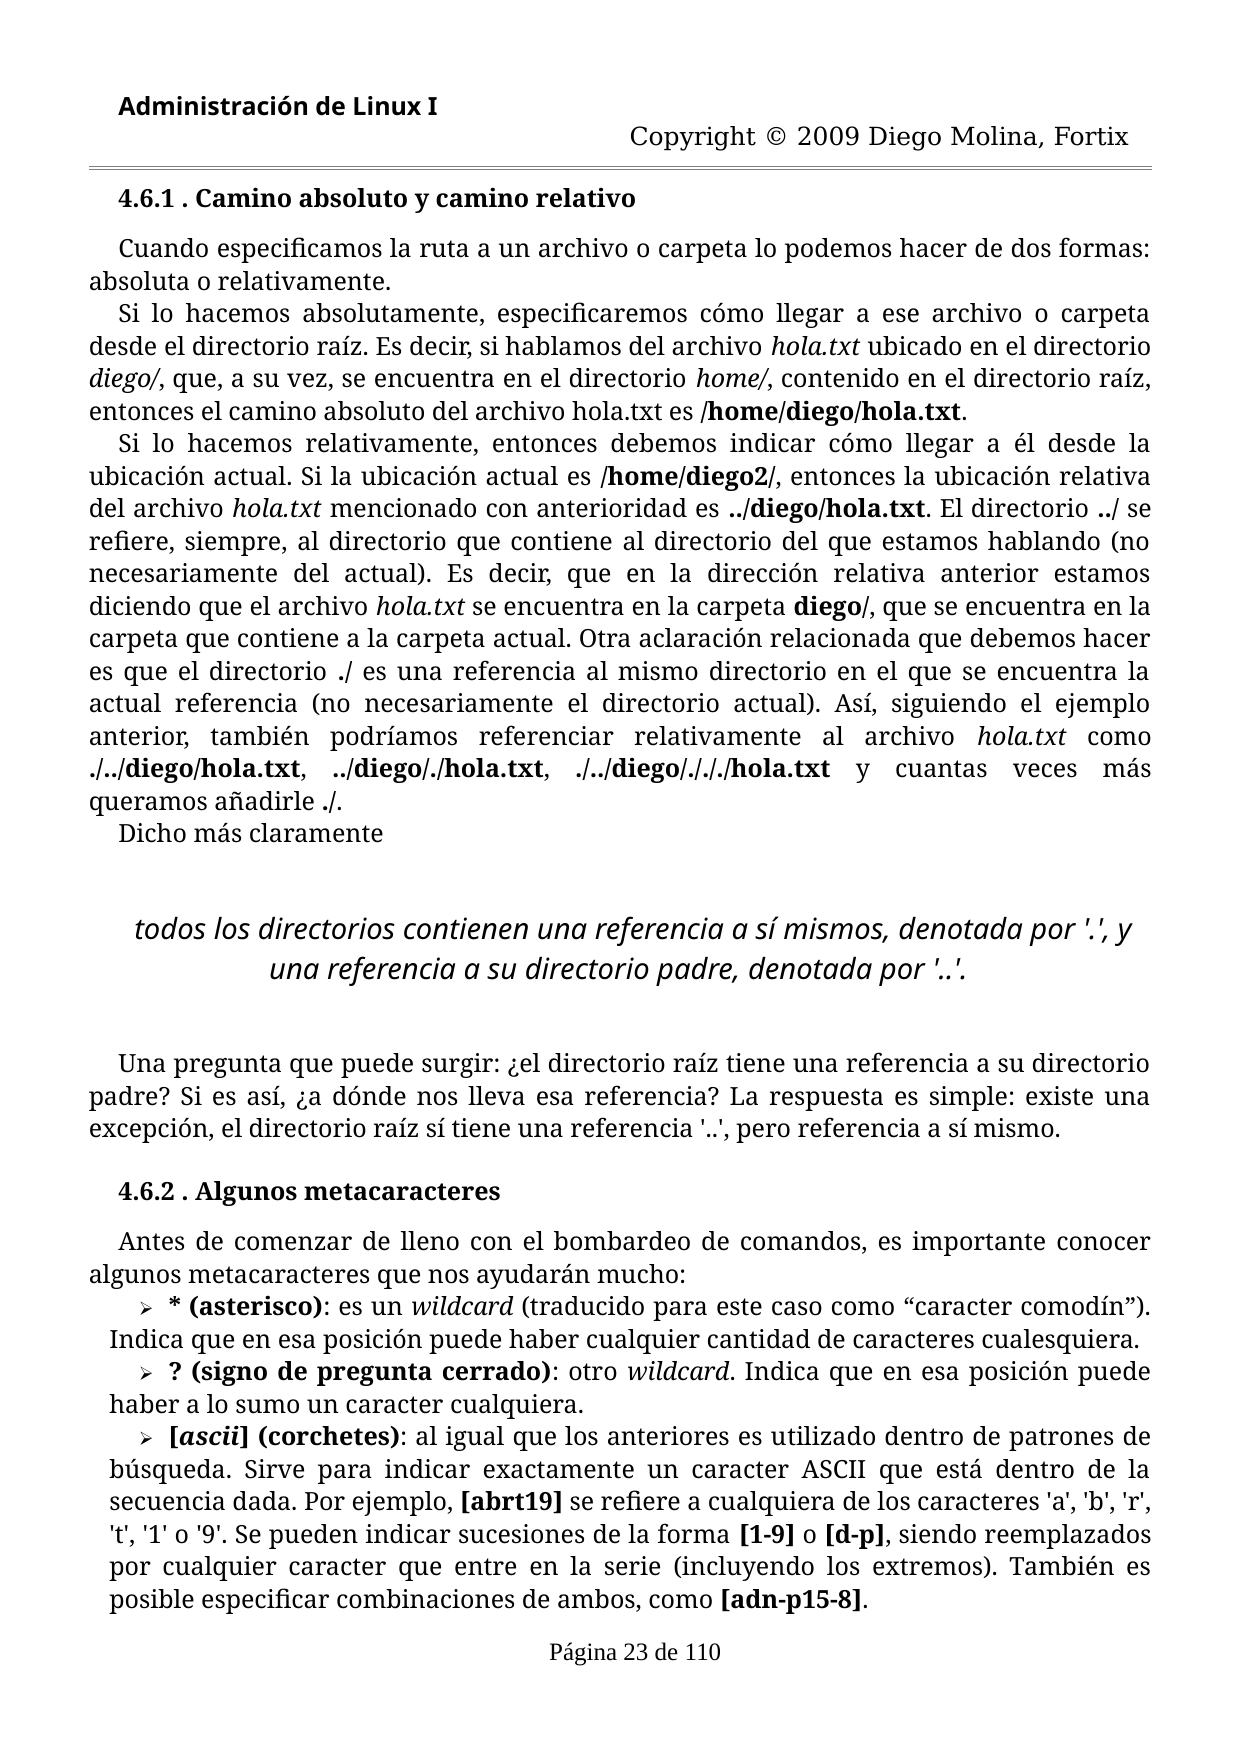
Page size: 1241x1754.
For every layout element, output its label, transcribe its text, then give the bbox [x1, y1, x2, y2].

text Si lo hacemos absolutamente, especificaremos cómo llegar a ese archivo o carpeta desde el directorio raíz. Es decir, si hablamos del archivo hola.txt ubicado en el directorio diego/, que, a su vez, se encuentra en el directorio home/, contenido en el directorio raíz, entonces el camino absoluto del archivo hola.txt es /home/diego/hola.txt. [88, 297, 1152, 427]
subtitle Algunos metacaracteres [88, 1174, 1152, 1208]
text Cuando especificamos la ruta a un archivo o carpeta lo podemos hacer de dos formas: absoluta o relativamente. [88, 232, 1152, 297]
list [ascii] (corchetes): al igual que los anteriores es utilizado dentro de patrones de búsqueda. Sirve para indicar exactamente un caracter ASCII que está dentro de la secuencia dada. Por ejemplo, [abrt19] se refiere a cualquiera de los caracteres 'a', 'b', 'r', 't', '1' o '9'. Se pueden indicar sucesiones de la forma [1-9] o [d-p], siendo reemplazados por cualquier caracter que entre en la serie (incluyendo los extremos). También es posible especificar combinaciones de ambos, como [adn-p15-8]. [88, 1420, 1152, 1615]
text Si lo hacemos relativamente, entonces debemos indicar cómo llegar a él desde la ubicación actual. Si la ubicación actual es /home/diego2/, entonces la ubicación relativa del archivo hola.txt mencionado con anterioridad es ../diego/hola.txt. El directorio ../ se refiere, siempre, al directorio que contiene al directorio del que estamos hablando (no necesariamente del actual). Es decir, que en la dirección relativa anterior estamos diciendo que el archivo hola.txt se encuentra en la carpeta diego/, que se encuentra en la carpeta que contiene a la carpeta actual. Otra aclaración relacionada que debemos hacer es que el directorio ./ es una referencia al mismo directorio en el que se encuentra la actual referencia (no necesariamente el directorio actual). Así, siguiendo el ejemplo anterior, también podríamos referenciar relativamente al archivo hola.txt como ./../diego/hola.txt, ../diego/./hola.txt, ./../diego/./././hola.txt y cuantas veces más queramos añadirle ./. [88, 427, 1152, 817]
text Dicho más claramente [88, 817, 1152, 849]
text Una pregunta que puede surgir: ¿el directorio raíz tiene una referencia a su directorio padre? Si es así, ¿a dónde nos lleva esa referencia? La respuesta es simple: existe una excepción, el directorio raíz sí tiene una referencia '..', pero referencia a sí mismo. [88, 1047, 1152, 1144]
list ? (signo de pregunta cerrado): otro wildcard. Indica que en esa posición puede haber a lo sumo un caracter cualquiera. [88, 1355, 1152, 1420]
text todos los directorios contienen una referencia a sí mismos, denotada por '.', y una referencia a su directorio padre, denotada por '..'. [88, 908, 1152, 988]
text Antes de comenzar de lleno con el bombardeo de comandos, es importante conocer algunos metacaracteres que nos ayudarán mucho: [88, 1225, 1152, 1290]
list * (asterisco): es un wildcard (traducido para este caso como “caracter comodín”). Indica que en esa posición puede haber cualquier cantidad de caracteres cualesquiera. [88, 1290, 1152, 1355]
subtitle Camino absoluto y camino relativo [88, 181, 1152, 215]
